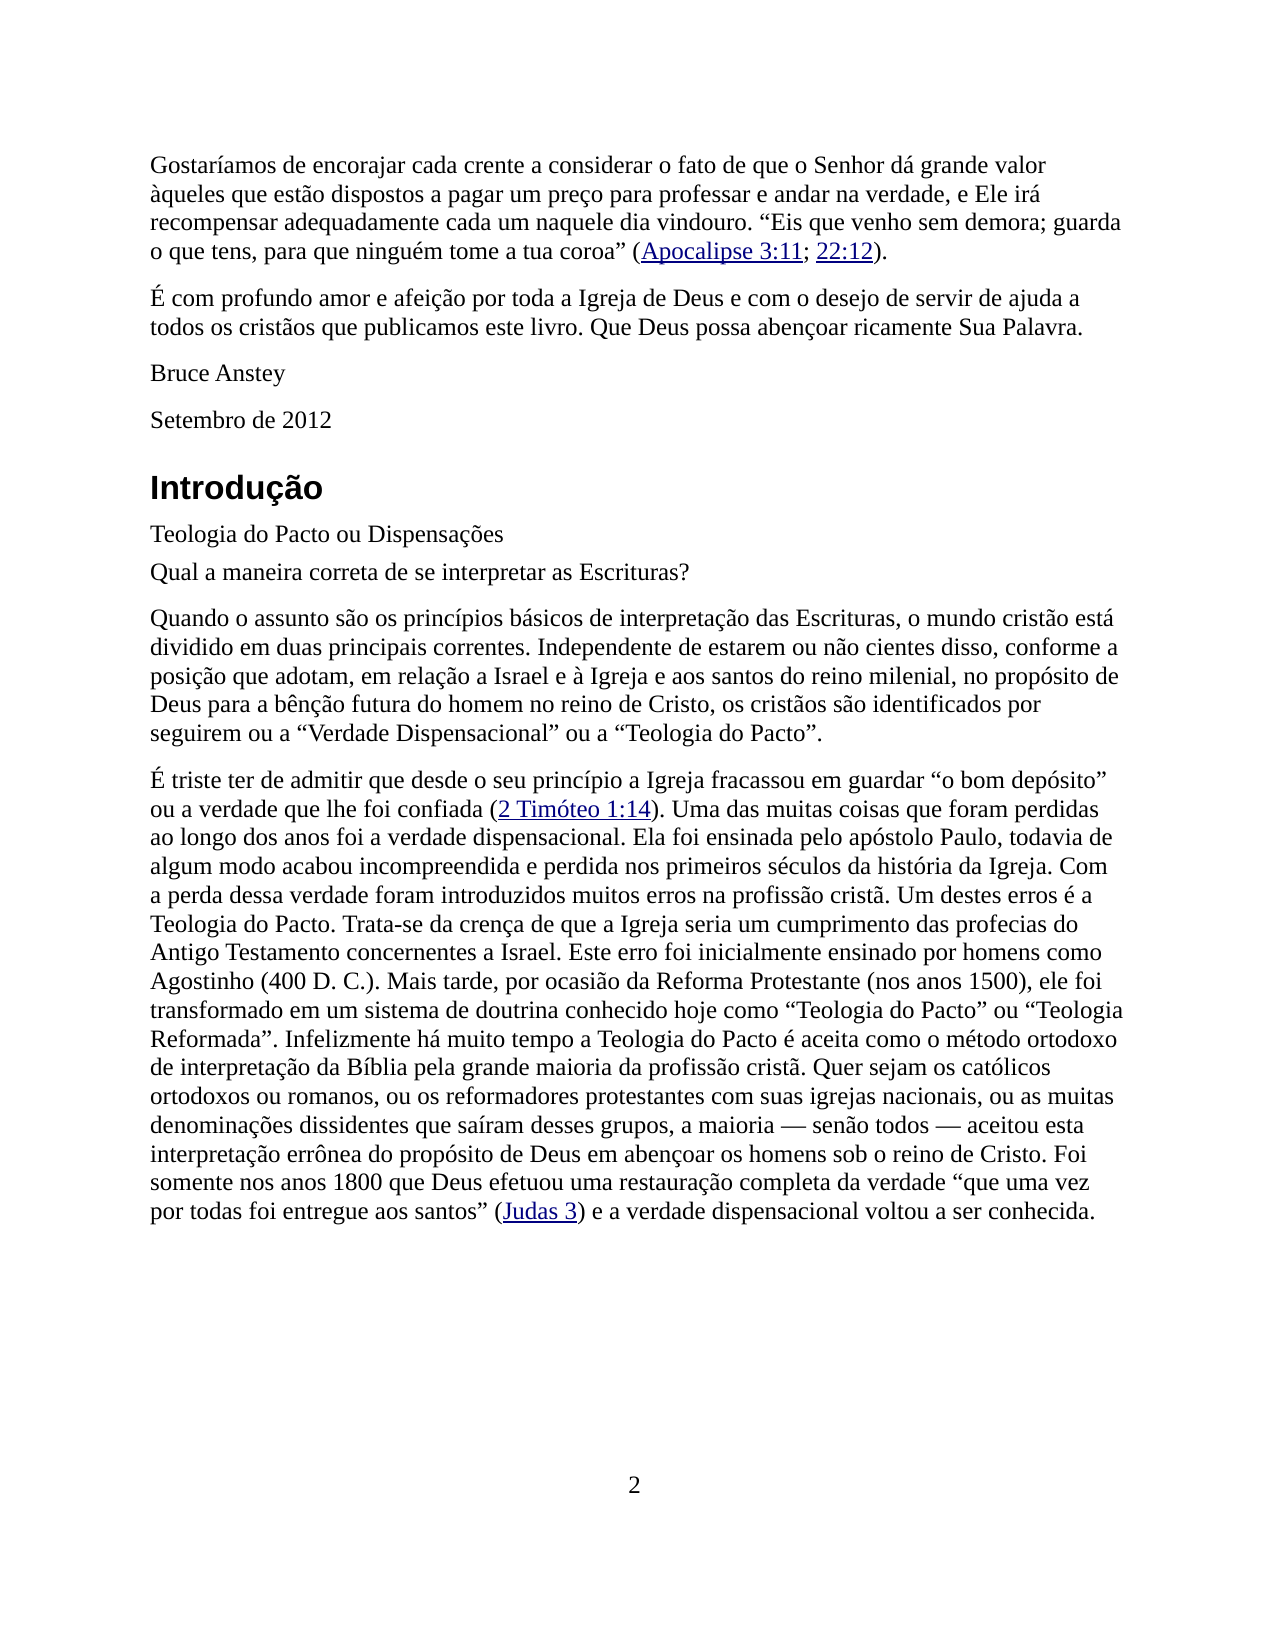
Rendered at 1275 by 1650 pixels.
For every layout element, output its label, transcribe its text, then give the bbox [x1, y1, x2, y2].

text Quando o assunto são os princípios básicos de interpretação das Escrituras, o mundo cristão está dividido em duas principais correntes. Independente de estarem ou não cientes disso, conforme a posição que adotam, em relação a Israel e à Igreja e aos santos do reino milenial, no propósito de Deus para a bênção futura do homem no reino de Cristo, os cristãos são identificados por seguirem ou a “Verdade Dispensacional” ou a “Teologia do Pacto”. [150, 603, 1125, 747]
text Bruce Anstey [150, 358, 1125, 387]
text Gostaríamos de encorajar cada crente a considerar o fato de que o Senhor dá grande valor àqueles que estão dispostos a pagar um preço para professar e andar na verdade, e Ele irá recompensar adequadamente cada um naquele dia vindouro. “Eis que venho sem demora; guarda o que tens, para que ninguém tome a tua coroa” (Apocalipse 3:11; 22:12). [150, 150, 1125, 265]
text Setembro de 2012 [150, 405, 1125, 434]
text Teologia do Pacto ou Dispensações [150, 519, 1125, 548]
text É triste ter de admitir que desde o seu princípio a Igreja fracassou em guardar “o bom depósito” ou a verdade que lhe foi confiada (2 Timóteo 1:14). Uma das muitas coisas que foram perdidas ao longo dos anos foi a verdade dispensacional. Ela foi ensinada pelo apóstolo Paulo, todavia de algum modo acabou incompreendida e perdida nos primeiros séculos da história da Igreja. Com a perda dessa verdade foram introduzidos muitos erros na profissão cristã. Um destes erros é a Teologia do Pacto. Trata-se da crença de que a Igreja seria um cumprimento das profecias do Antigo Testamento concernentes a Israel. Este erro foi inicialmente ensinado por homens como Agostinho (400 D. C.). Mais tarde, por ocasião da Reforma Protestante (nos anos 1500), ele foi transformado em um sistema de doutrina conhecido hoje como “Teologia do Pacto” ou “Teologia Reformada”. Infelizmente há muito tempo a Teologia do Pacto é aceita como o método ortodoxo de interpretação da Bíblia pela grande maioria da profissão cristã. Quer sejam os católicos ortodoxos ou romanos, ou os reformadores protestantes com suas igrejas nacionais, ou as muitas denominações dissidentes que saíram desses grupos, a maioria — senão todos — aceitou esta interpretação errônea do propósito de Deus em abençoar os homens sob o reino de Cristo. Foi somente nos anos 1800 que Deus efetuou uma restauração completa da verdade “que uma vez por todas foi entregue aos santos” (Judas 3) e a verdade dispensacional voltou a ser conhecida. [150, 765, 1125, 1225]
subtitle Introdução [150, 468, 1125, 506]
text É com profundo amor e afeição por toda a Igreja de Deus e com o desejo de servir de ajuda a todos os cristãos que publicamos este livro. Que Deus possa abençoar ricamente Sua Palavra. [150, 283, 1125, 340]
text Qual a maneira correta de se interpretar as Escrituras? [150, 557, 1125, 585]
